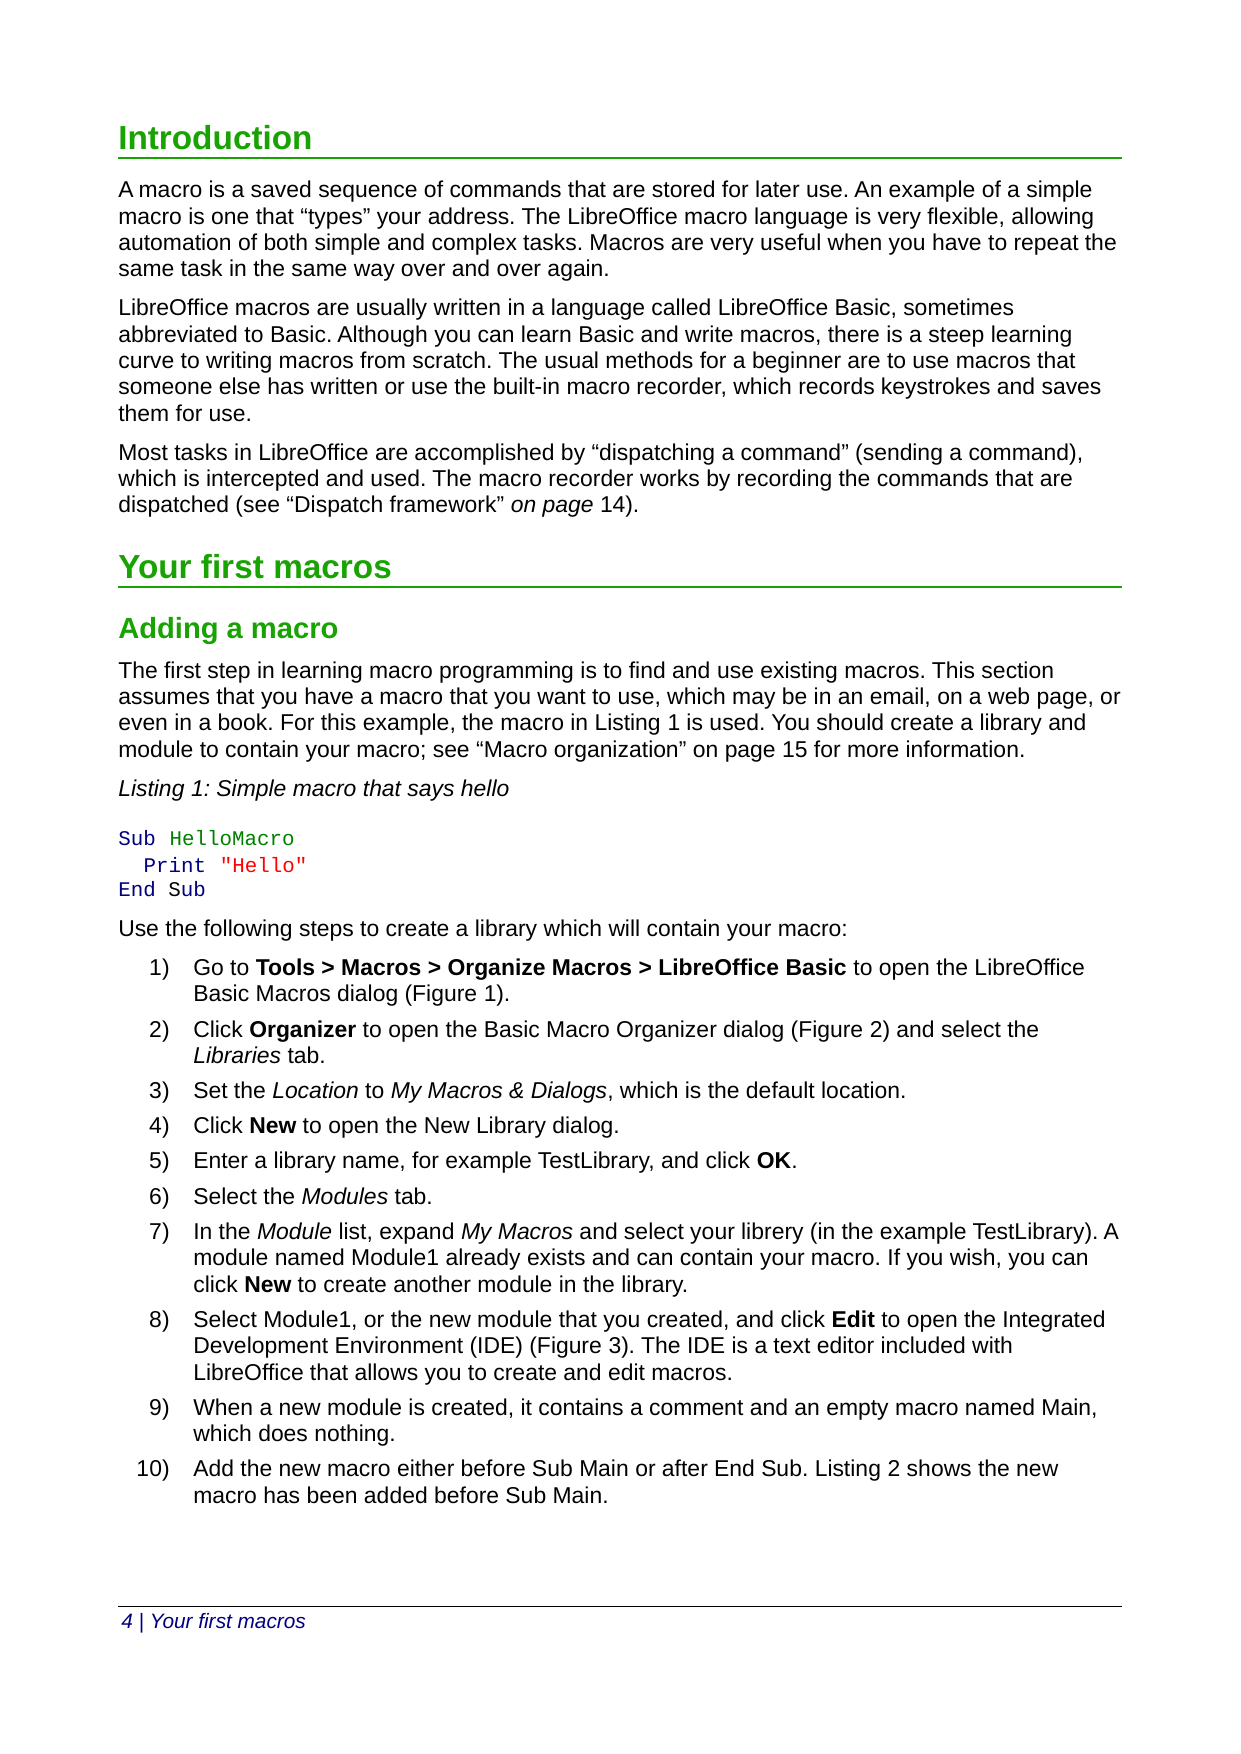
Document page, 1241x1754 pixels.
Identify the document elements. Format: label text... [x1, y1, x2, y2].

list Go to Tools > Macros > Organize Macros > LibreOffice Basic to open the LibreOffice Basic Macros dialog (Figure 1). [169, 954, 1122, 1007]
subtitle Adding a macro [118, 611, 1122, 645]
text A macro is a saved sequence of commands that are stored for later use. An example of a simple macro is one that “types” your address. The LibreOffice macro language is very flexible, allowing automation of both simple and complex tasks. Macros are very useful when you have to repeat the same task in the same way over and over again. [118, 176, 1122, 282]
text End Sub [118, 879, 1122, 903]
list Select Module1, or the new module that you created, and click Edit to open the Integrated Development Environment (IDE) (Figure 3). The IDE is a text editor included with LibreOffice that allows you to create and edit macros. [169, 1306, 1122, 1385]
text Most tasks in LibreOffice are accomplished by “dispatching a command” (sending a command), which is intercepted and used. The macro recorder works by recording the commands that are dispatched (see “Dispatch framework” on page 13). [118, 438, 1122, 518]
list In the Module list, expand My Macros and select your librery (in the example TestLibrary). A module named Module1 already exists and can contain your macro. If you wish, you can click New to create another module in the library. [169, 1218, 1122, 1297]
list Add the new macro either before Sub Main or after End Sub. Listing 2 shows the new macro has been added before Sub Main. [169, 1455, 1122, 1508]
list Select the Modules tab. [169, 1183, 1122, 1209]
list Click New to open the New Library dialog. [169, 1112, 1122, 1139]
list Click Organizer to open the Basic Macro Organizer dialog (Figure 2) and select the Libraries tab. [169, 1016, 1122, 1068]
list When a new module is created, it contains a comment and an empty macro named Main, which does nothing. [169, 1394, 1122, 1446]
text LibreOffice macros are usually written in a language called LibreOffice Basic, sometimes abbreviated to Basic. Although you can learn Basic and write macros, there is a steep learning curve to writing macros from scratch. The usual methods for a beginner are to use macros that someone else has written or use the built-in macro recorder, which records keystrokes and saves them for use. [118, 294, 1122, 426]
subtitle Your first macros [118, 547, 1122, 586]
text Sub HelloMacro [118, 827, 1122, 853]
list Enter a library name, for example TestLibrary, and click OK. [169, 1147, 1122, 1174]
text Print "Hello" [118, 853, 1122, 879]
text The first step in learning macro programming is to find and use existing macros. This section assumes that you have a macro that you want to use, which may be in an email, on a web page, or even in a book. For this example, the macro in Listing 1 is used. You should create a library and module to contain your macro; see “Macro organization” on page 14 for more information. [118, 657, 1122, 762]
text Listing 1: Simple macro that says hello [118, 774, 1122, 801]
list Set the Location to My Macros & Dialogs, which is the default location. [169, 1077, 1122, 1103]
subtitle Introduction [118, 118, 1122, 157]
list Use the following steps to create a library which will contain your macro: [118, 915, 1122, 941]
